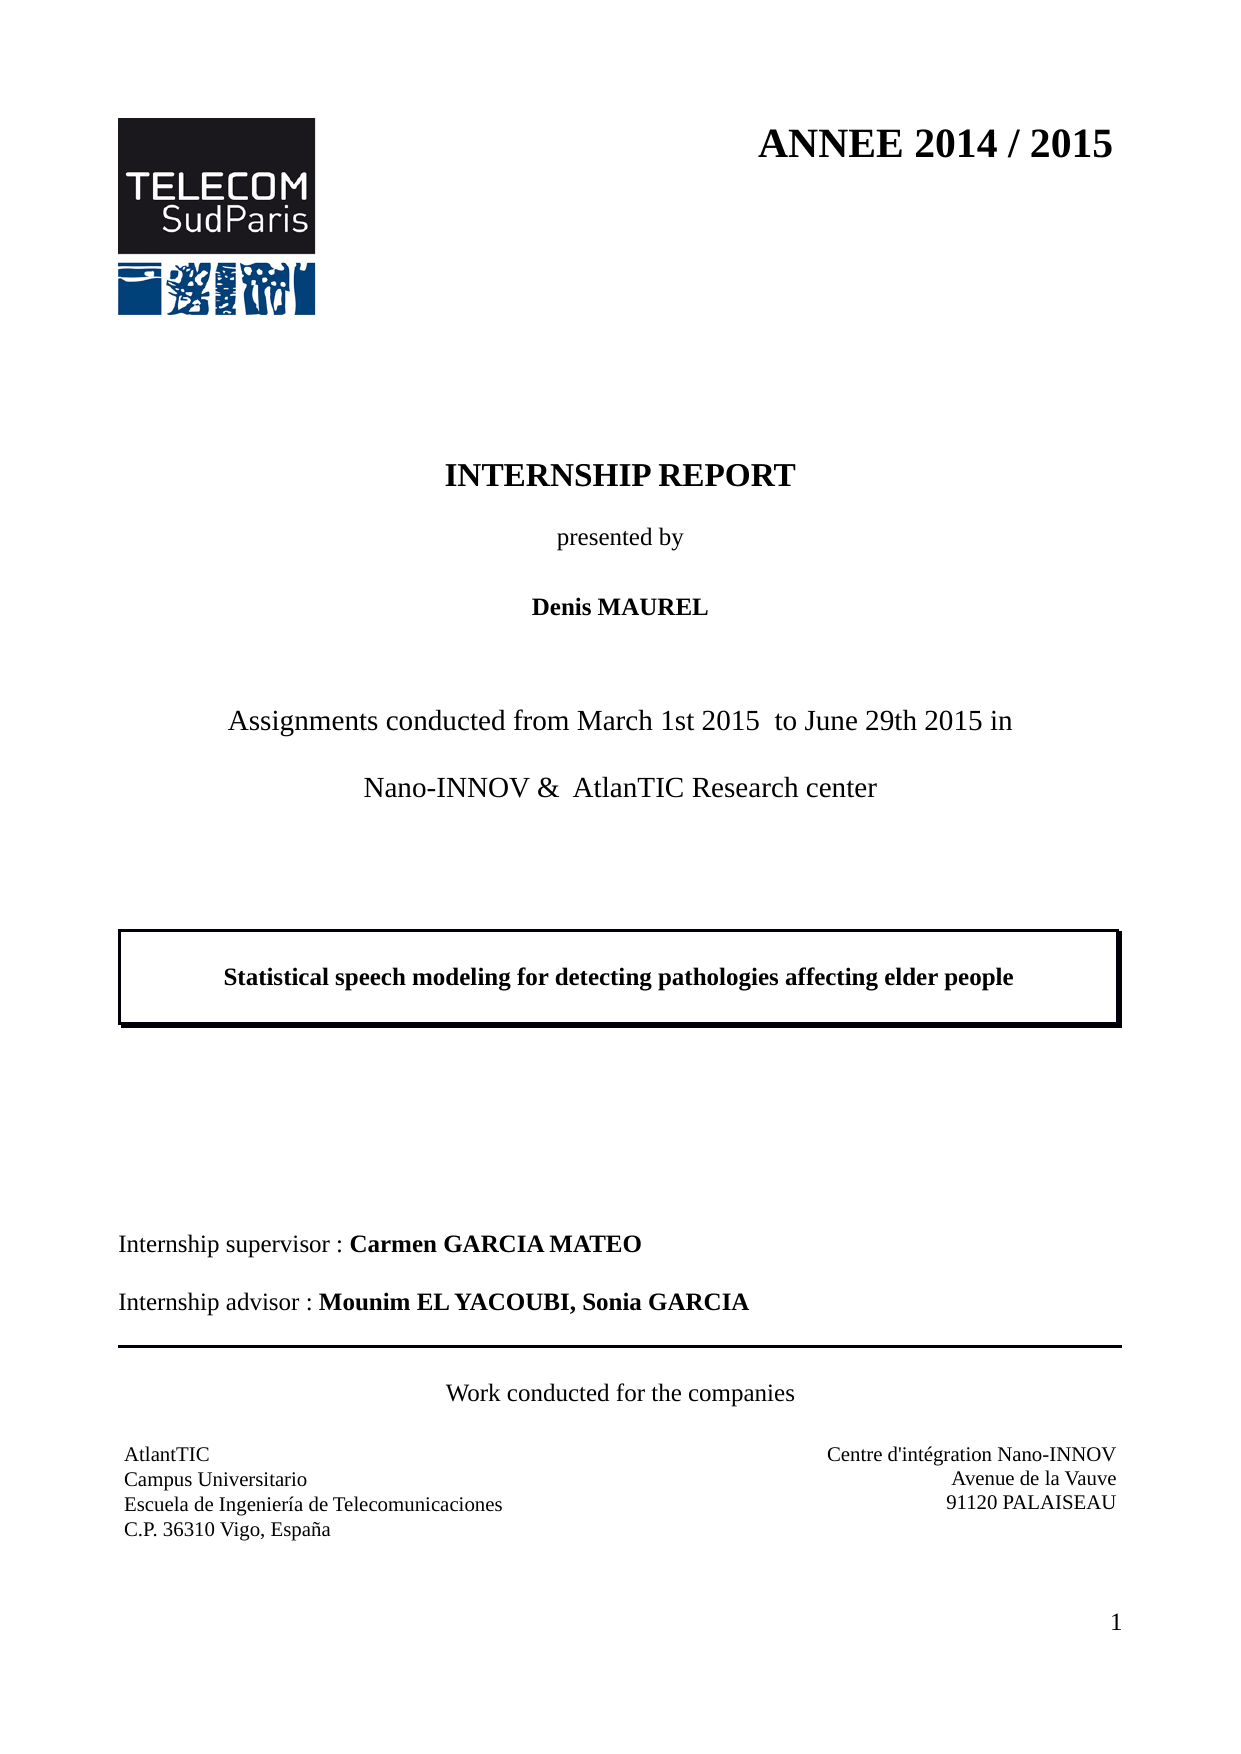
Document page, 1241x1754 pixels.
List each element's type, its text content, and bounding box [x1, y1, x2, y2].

table_header AtlantTIC Campus Universitario Escuela de Ingeniería de Telecomunicaciones C.P. 36310 Vigo, España [118, 1436, 620, 1565]
table_header Centre d'intégration Nano-INNOV Avenue de la Vauve 91120 PALAISEAU [620, 1436, 1122, 1565]
text Work conducted for the companies [118, 1378, 1122, 1407]
text Nano-INNOV & AtlanTIC Research center [118, 770, 1122, 804]
text Statistical speech modeling for detecting pathologies affecting elder people [121, 957, 1116, 991]
text Denis MAUREL [118, 592, 1122, 621]
picture [118, 118, 315, 315]
table_header [111, 118, 118, 315]
text INTERNSHIP REPORT [118, 455, 1122, 493]
table_header [315, 118, 620, 315]
text Assignments conducted from March 1st 2015 to June 29th 2015 in [118, 703, 1122, 737]
text presented by [118, 522, 1122, 551]
text Internship supervisor : Carmen GARCIA MATEO [118, 1229, 1122, 1258]
text Internship advisor : Mounim EL YACOUBI, Sonia GARCIA [118, 1287, 1122, 1316]
table_header ANNEE 2014 / 2015 [620, 118, 1120, 315]
